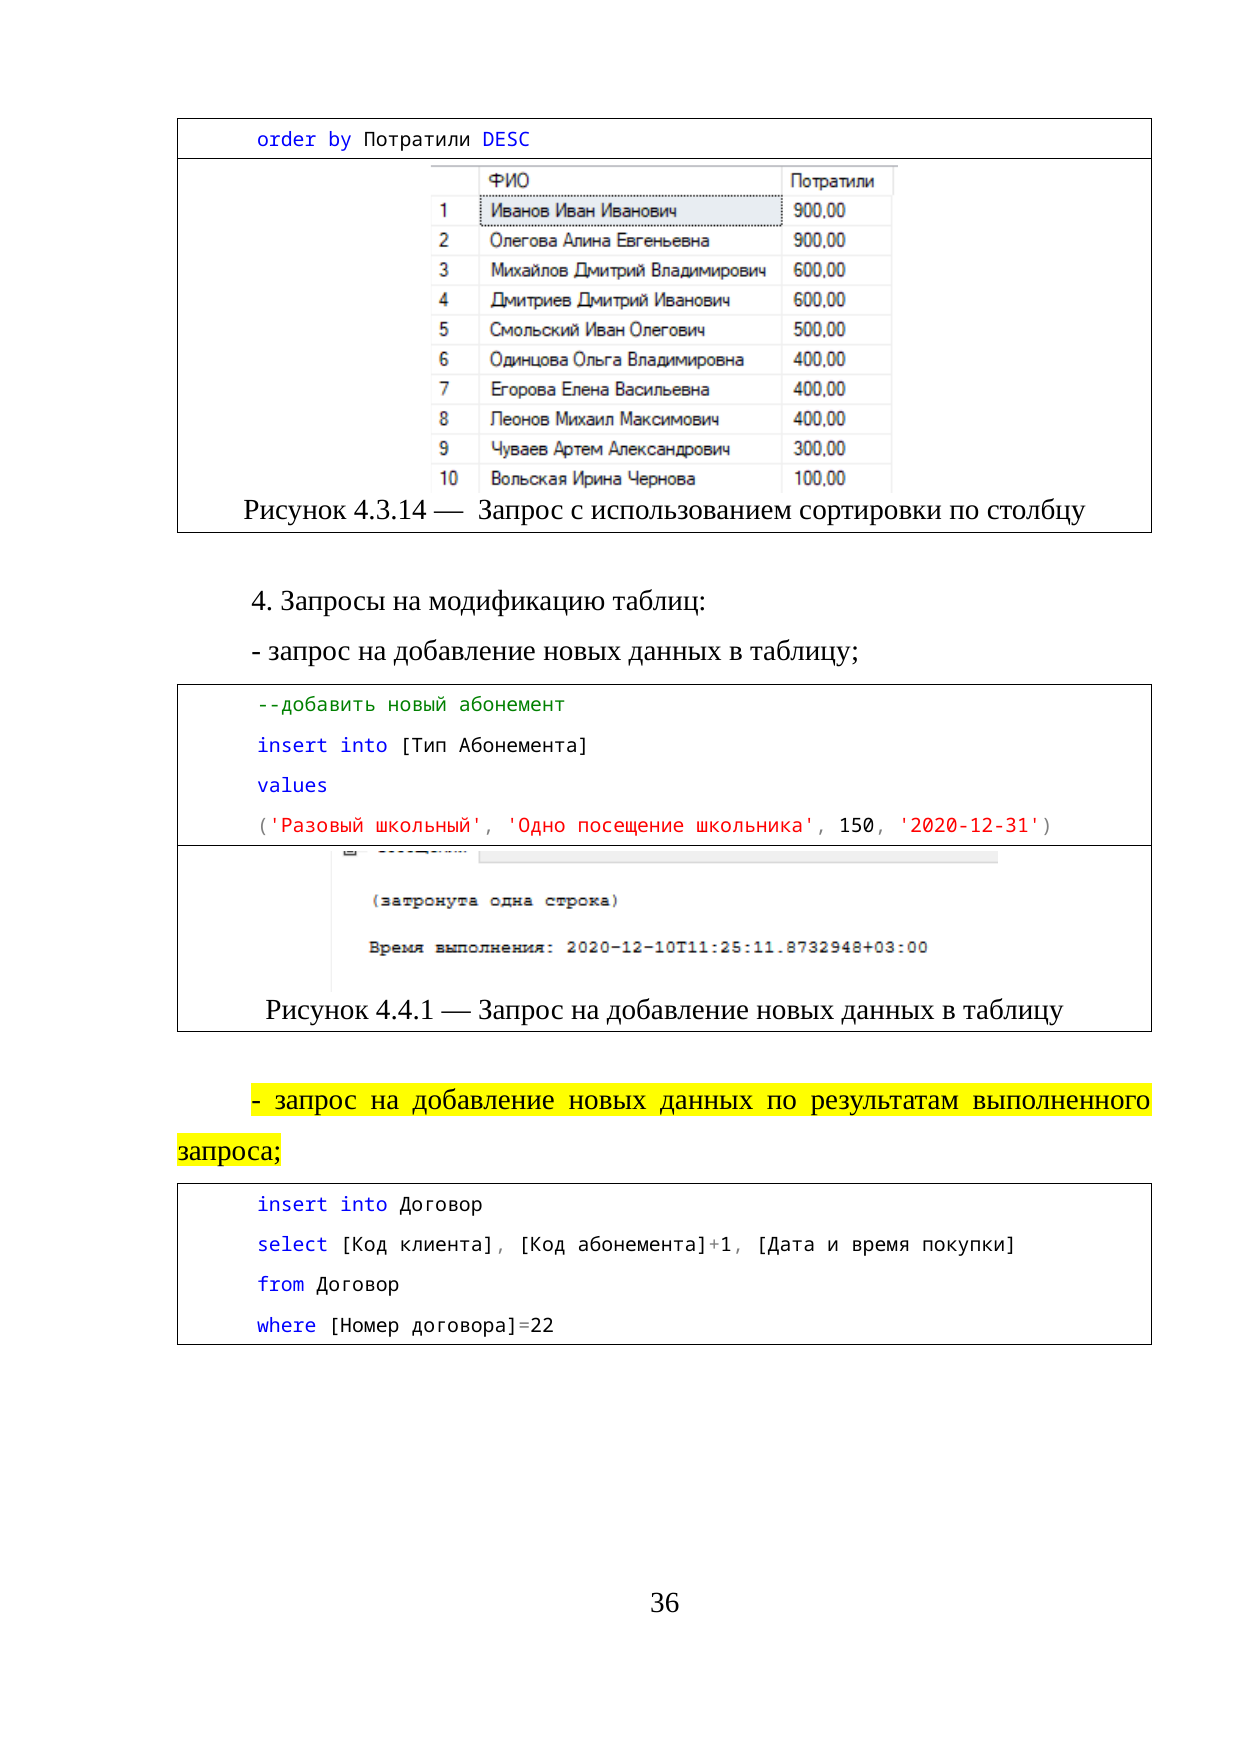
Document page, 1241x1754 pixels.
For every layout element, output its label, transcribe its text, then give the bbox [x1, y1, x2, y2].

text 4. Запросы на модификацию таблиц: [177, 583, 1152, 617]
text - запрос на добавление новых данных по результатам выполненного запроса; [177, 1082, 1152, 1166]
table_cell Рисунок 4.4.1 — Запрос на добавление новых данных в таблицу [178, 846, 1151, 1031]
table_header insert into Договор select [Код клиента], [Код абонемента]+1, [Дата и время покупки] from Договор where [Номер договора]=22 [178, 1184, 1151, 1344]
table_cell Рисунок 4.3.14 — Запрос с использованием сортировки по столбцу [178, 159, 1151, 532]
table_header --добавить новый абонемент insert into [Тип Абонемента] values ('Разовый школьный', 'Одно посещение школьника', 150, '2020-12-31') [178, 685, 1151, 844]
table_header order by Потратили DESC [178, 119, 1151, 158]
picture [330, 851, 998, 992]
picture [430, 164, 898, 493]
text - запрос на добавление новых данных в таблицу; [177, 633, 1152, 667]
